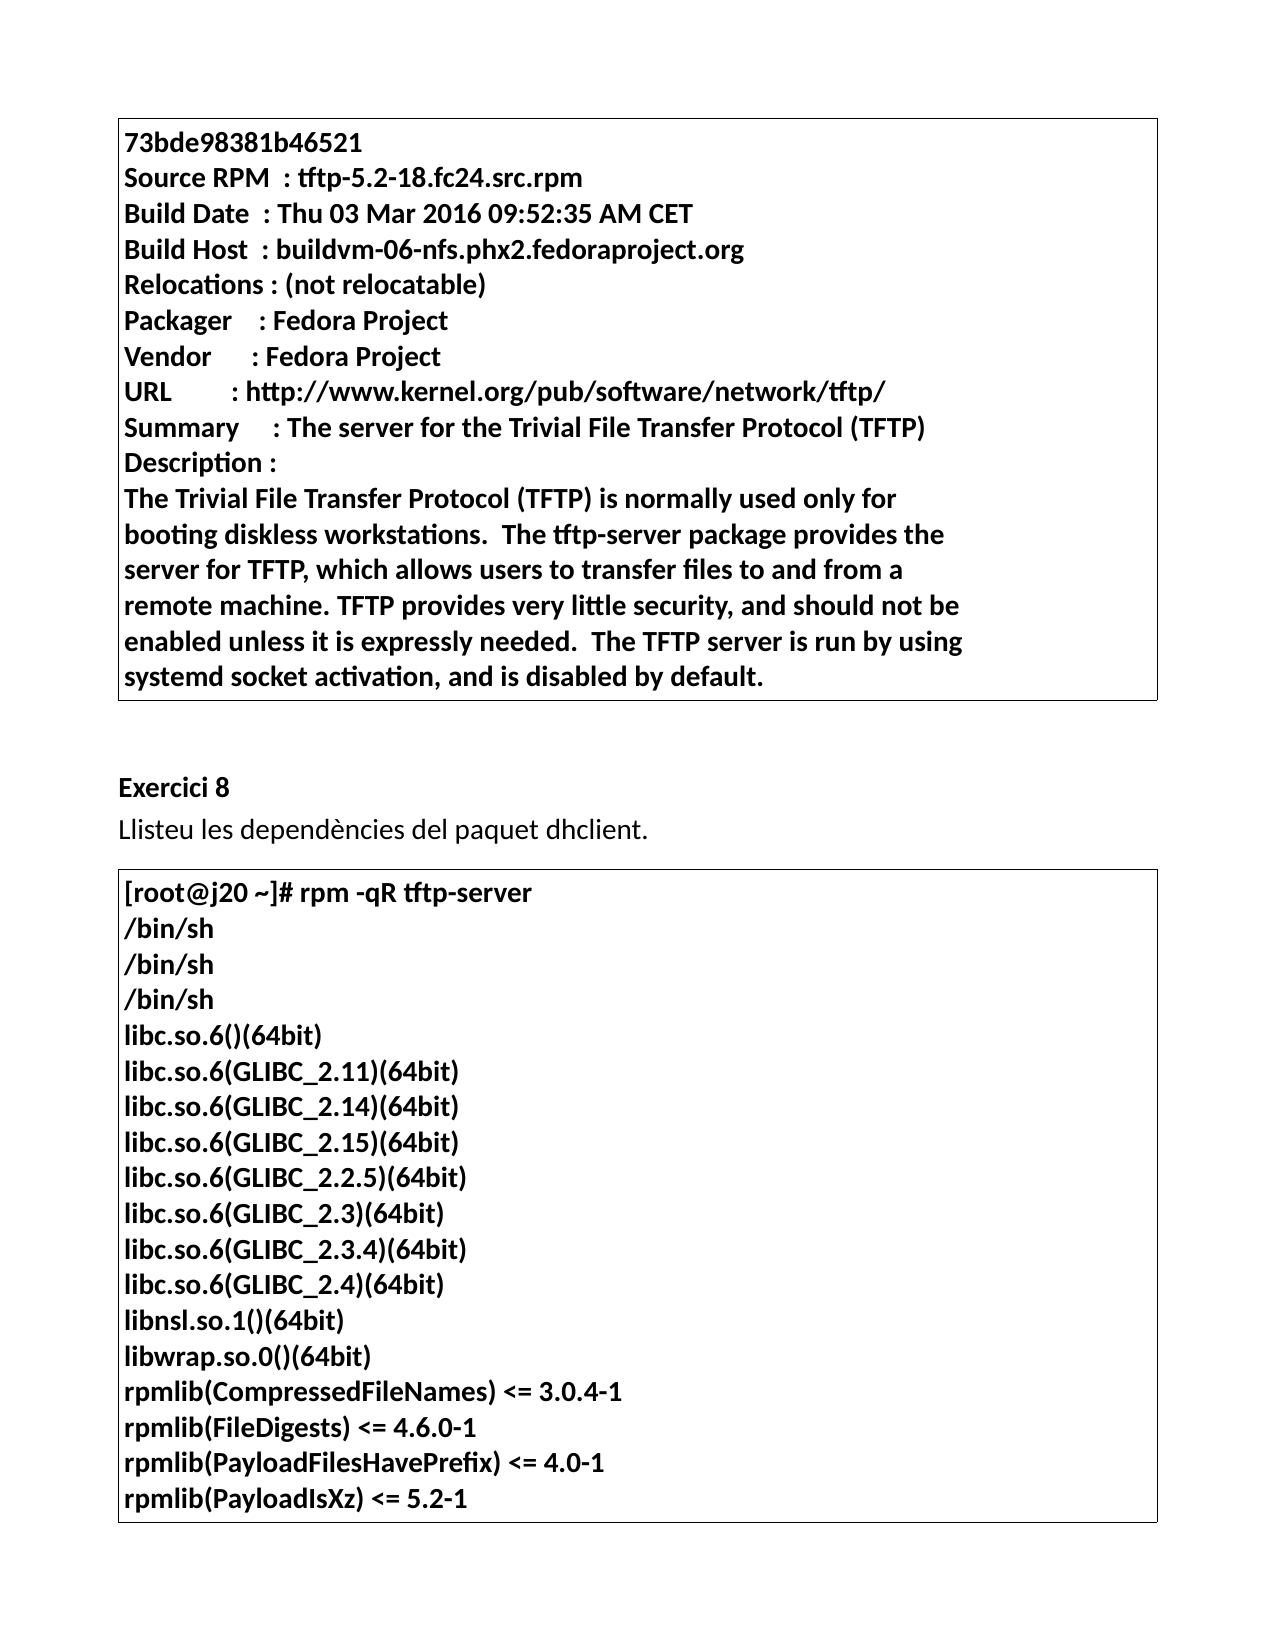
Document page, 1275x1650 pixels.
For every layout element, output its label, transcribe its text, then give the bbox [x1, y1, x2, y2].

text Llisteu les dependències del paquet dhclient. [118, 811, 1157, 847]
table_header [root@j20 ~]# rpm -qR tftp-server /bin/sh /bin/sh /bin/sh libc.so.6()(64bit) libc.so.6(GLIBC_2.11)(64bit) libc.so.6(GLIBC_2.14)(64bit) libc.so.6(GLIBC_2.15)(64bit) libc.so.6(GLIBC_2.2.5)(64bit) libc.so.6(GLIBC_2.3)(64bit) libc.so.6(GLIBC_2.3.4)(64bit) libc.so.6(GLIBC_2.4)(64bit) libnsl.so.1()(64bit) libwrap.so.0()(64bit) rpmlib(CompressedFileNames) <= 3.0.4-1 rpmlib(FileDigests) <= 4.6.0-1 rpmlib(PayloadFilesHavePrefix) <= 4.0-1 rpmlib(PayloadIsXz) <= 5.2-1 [119, 870, 1157, 1522]
subtitle Exercici 8 [118, 769, 1157, 805]
table_header 73bde98381b46521 Source RPM : tftp-5.2-18.fc24.src.rpm Build Date : Thu 03 Mar 2016 09:52:35 AM CET Build Host : buildvm-06-nfs.phx2.fedoraproject.org Relocations : (not relocatable) Packager : Fedora Project Vendor : Fedora Project URL : http://www.kernel.org/pub/software/network/tftp/ Summary : The server for the Trivial File Transfer Protocol (TFTP) Description : The Trivial File Transfer Protocol (TFTP) is normally used only for booting diskless workstations. The tftp-server package provides the server for TFTP, which allows users to transfer files to and from a remote machine. TFTP provides very little security, and should not be enabled unless it is expressly needed. The TFTP server is run by using systemd socket activation, and is disabled by default. [119, 119, 1157, 700]
